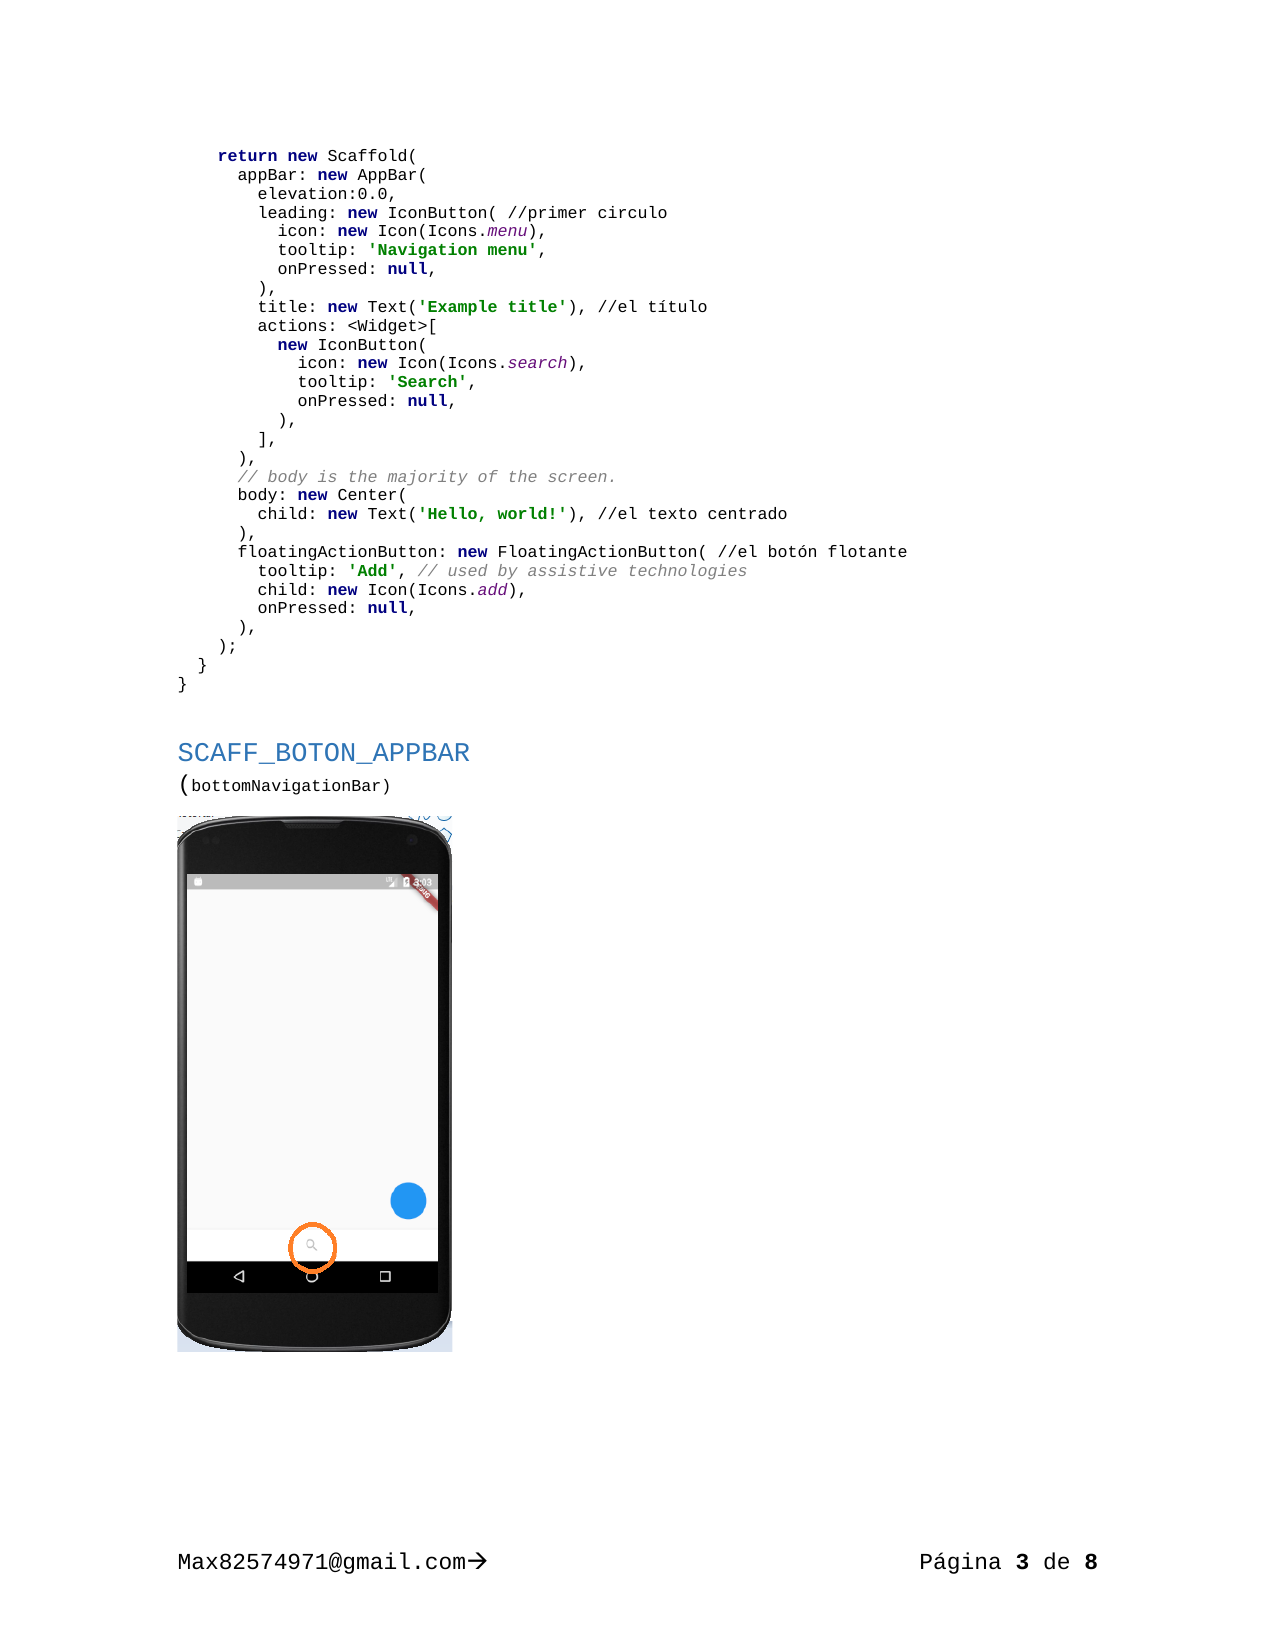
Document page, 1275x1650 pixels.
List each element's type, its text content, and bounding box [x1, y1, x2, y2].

text elevation:0.0, leading: new IconButton( //primer circulo icon: new Icon(Icons.menu), tooltip: 'Navigation menu', onPressed: null, ), title: new Text('Example title'), //el título actions: <Widget>[ new IconButton( icon: new Icon(Icons.search), tooltip: 'Search', onPressed: null, ), ], ), // body is the majority of the screen. body: new Center( child: new Text('Hello, world!'), //el texto centrado ), floatingActionButton: new FloatingActionButton( //el botón flotante tooltip: 'Add', // used by assistive technologies child: new Icon(Icons.add), onPressed: null, ), ); } } [177, 185, 1098, 694]
text return new Scaffold( appBar: new AppBar( [177, 148, 1098, 185]
picture [177, 816, 453, 1352]
subtitle SCAFF_BOTON_APPBAR [177, 739, 1098, 770]
text (bottomNavigationBar) [177, 772, 1098, 798]
